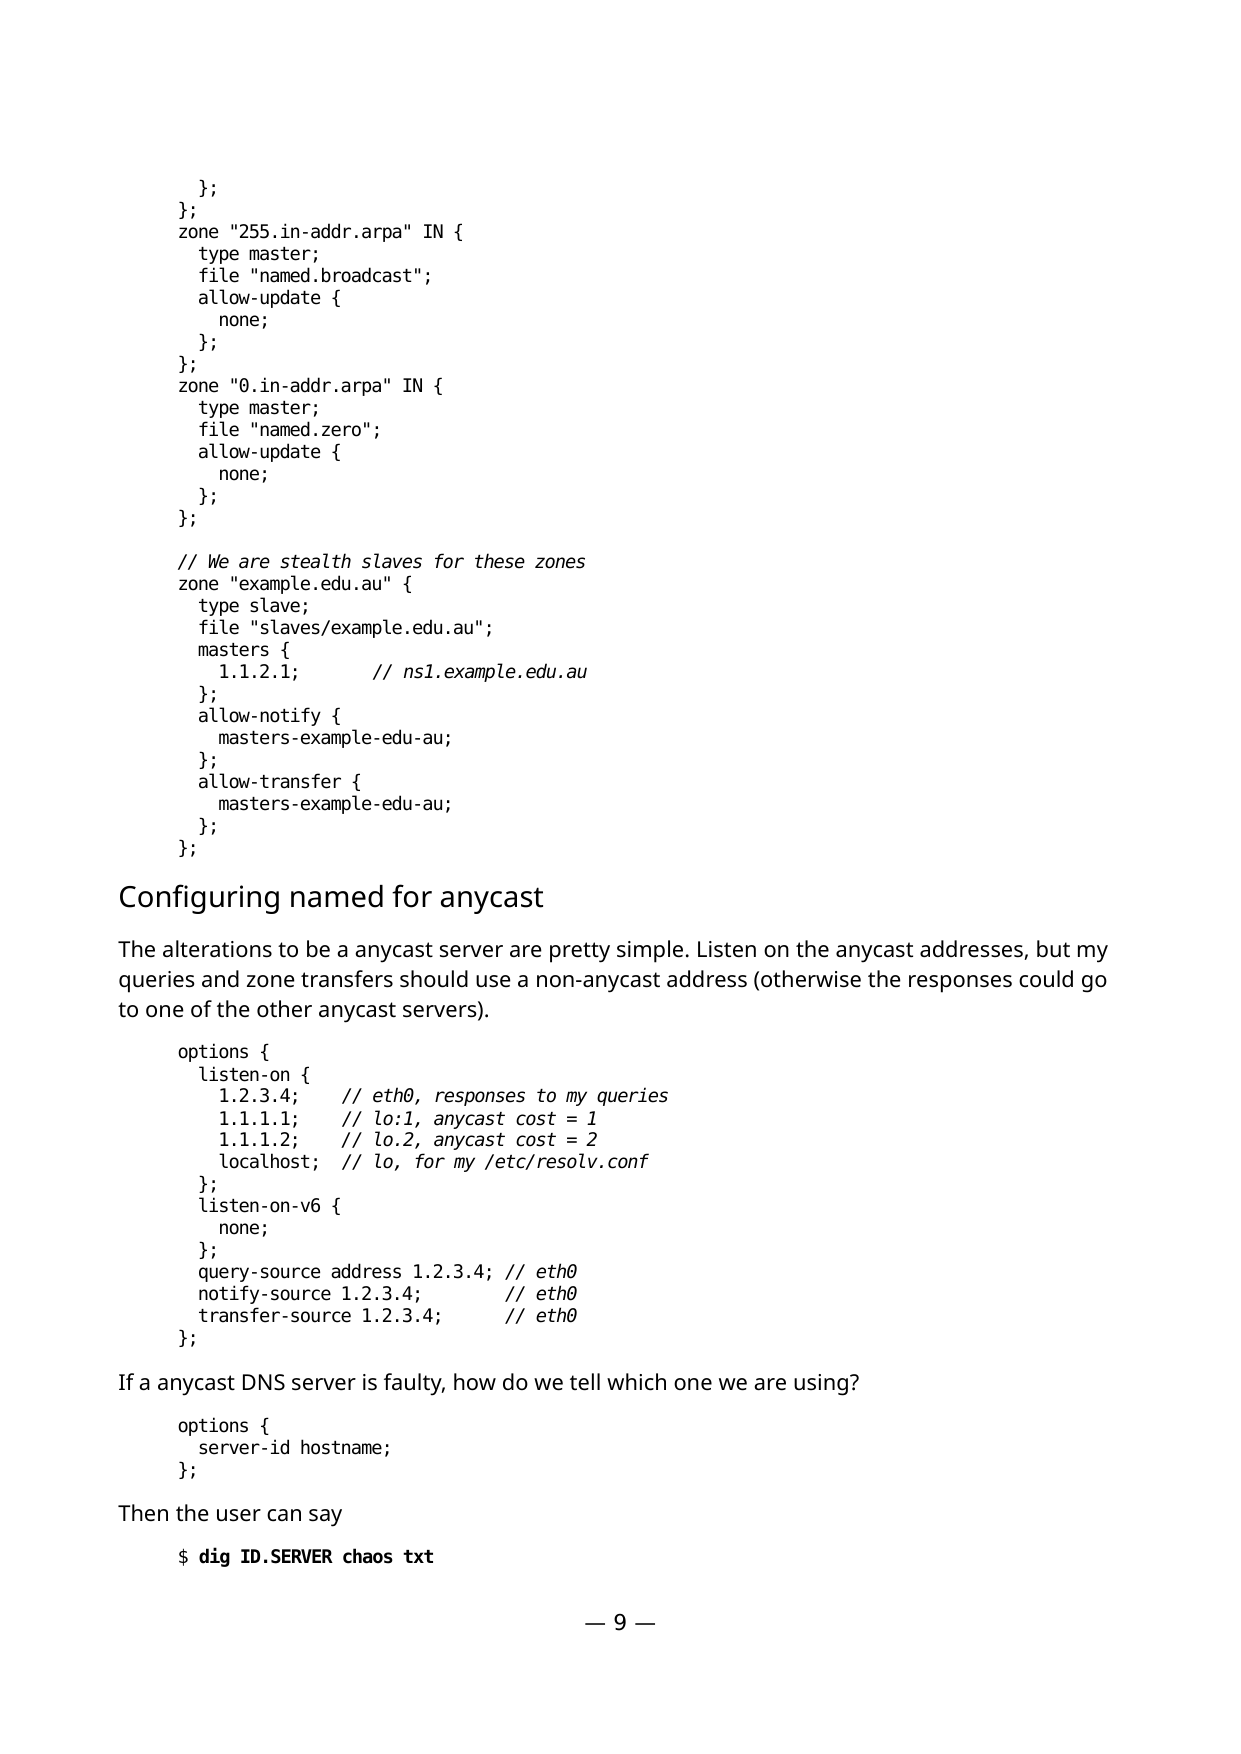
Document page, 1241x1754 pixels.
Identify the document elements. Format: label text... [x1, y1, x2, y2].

text }; [177, 485, 1122, 507]
text notify-source 1.2.3.4; // eth0 [177, 1283, 1122, 1305]
text 1.2.3.4; // eth0, responses to my queries [177, 1085, 1122, 1107]
text }; [177, 1327, 1122, 1349]
text // We are stealth slaves for these zones [177, 551, 1122, 573]
text }; [177, 331, 1122, 353]
text }; [177, 1173, 1122, 1195]
text options { [177, 1041, 1122, 1063]
text masters-example-edu-au; [177, 727, 1122, 749]
text }; [177, 1458, 1122, 1481]
text 1.1.2.1; // ns1.example.edu.au [177, 661, 1122, 683]
text localhost; // lo, for my /etc/resolv.conf [177, 1151, 1122, 1173]
text 1.1.1.1; // lo:1, anycast cost = 1 [177, 1107, 1122, 1129]
text options { [177, 1414, 1122, 1437]
text type slave; [177, 595, 1122, 617]
text allow-update { [177, 287, 1122, 309]
text }; [177, 507, 1122, 529]
text The alterations to be a anycast server are pretty simple. Listen on the anycast addresses, but my queries and zone transfers should use a non-anycast address (otherwise the responses could go to one of the other anycast servers). [118, 934, 1122, 1024]
text allow-notify { [177, 705, 1122, 727]
text query-source address 1.2.3.4; // eth0 [177, 1261, 1122, 1283]
text }; [177, 199, 1122, 221]
text masters-example-edu-au; [177, 793, 1122, 814]
text none; [177, 463, 1122, 485]
subtitle Configuring named for anycast [118, 876, 1122, 916]
text Then the user can say [118, 1498, 1122, 1528]
text file "slaves/example.edu.au"; [177, 617, 1122, 639]
text type master; [177, 397, 1122, 419]
text allow-update { [177, 441, 1122, 463]
text }; [177, 353, 1122, 375]
text }; [177, 1239, 1122, 1261]
text }; [177, 683, 1122, 705]
text 1.1.1.2; // lo.2, anycast cost = 2 [177, 1129, 1122, 1151]
text masters { [177, 639, 1122, 661]
text }; [177, 749, 1122, 771]
text allow-transfer { [177, 771, 1122, 793]
text If a anycast DNS server is faulty, how do we tell which one we are using? [118, 1367, 1122, 1397]
text listen-on-v6 { [177, 1195, 1122, 1217]
text zone "255.in-addr.arpa" IN { [177, 221, 1122, 243]
text }; [177, 837, 1122, 858]
text $ dig ID.SERVER chaos txt [177, 1546, 1122, 1568]
text file "named.broadcast"; [177, 265, 1122, 287]
text listen-on { [177, 1063, 1122, 1085]
text none; [177, 1217, 1122, 1239]
text type master; [177, 243, 1122, 265]
text }; [177, 177, 1122, 199]
text zone "example.edu.au" { [177, 573, 1122, 595]
text file "named.zero"; [177, 419, 1122, 441]
text transfer-source 1.2.3.4; // eth0 [177, 1305, 1122, 1327]
text }; [177, 814, 1122, 837]
text server-id hostname; [177, 1437, 1122, 1458]
text none; [177, 309, 1122, 331]
text zone "0.in-addr.arpa" IN { [177, 375, 1122, 397]
